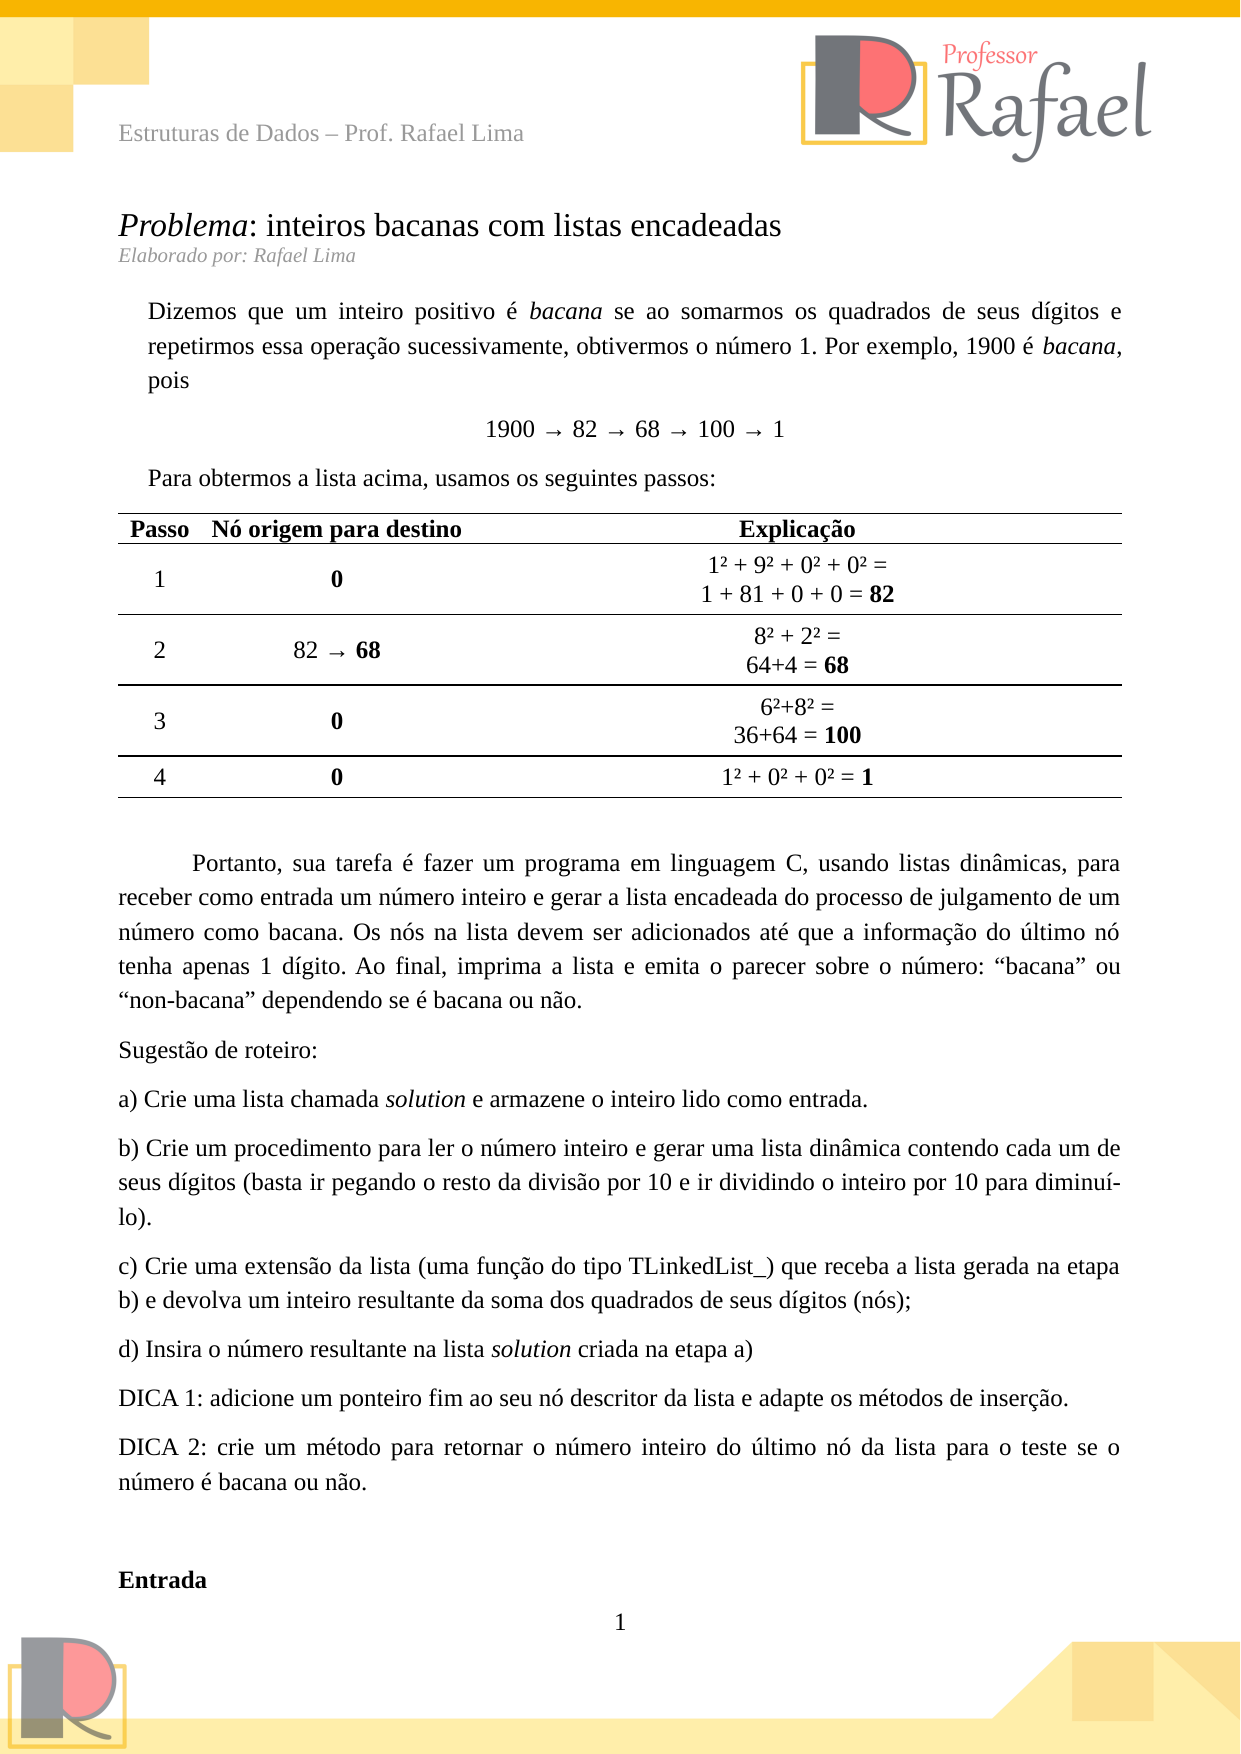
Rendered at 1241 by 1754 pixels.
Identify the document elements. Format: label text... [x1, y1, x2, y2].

table_header Nó origem para destino [201, 514, 472, 543]
table_cell 6²+8² = 36+64 = 100 [473, 686, 1122, 755]
text a) Crie uma lista chamada solution e armazene o inteiro lido como entrada. [118, 1084, 1122, 1112]
text DICA 1: adicione um ponteiro fim ao seu nó descritor da lista e adapte os métodos de inserção. [118, 1383, 1122, 1412]
table_cell 8² + 2² = 64+4 = 68 [473, 615, 1122, 684]
text Dizemos que um inteiro positivo é bacana se ao somarmos os quadrados de seus dígitos e repetirmos essa operação sucessivamente, obtivermos o número 1. Por exemplo, 1900 é bacana, pois [148, 296, 1122, 394]
text d) Insira o número resultante na lista solution criada na etapa a) [118, 1334, 1122, 1363]
table_cell 1² + 9² + 0² + 0² = 1 + 81 + 0 + 0 = 82 [473, 544, 1122, 613]
table_cell 0 [201, 757, 472, 797]
text Elaborado por: Rafael Lima [118, 243, 1122, 267]
table_cell 2 [118, 615, 201, 684]
text Para obtermos a lista acima, usamos os seguintes passos: [148, 463, 1122, 492]
picture [0, 0, 1241, 1754]
table_cell 1² + 0² + 0² = 1 [473, 757, 1122, 797]
table_cell 0 [201, 544, 472, 613]
table_header Passo [118, 514, 201, 543]
text 1900 → 82 → 68 → 100 → 1 [148, 414, 1122, 443]
table_cell 1 [118, 544, 201, 613]
text DICA 2: crie um método para retornar o número inteiro do último nó da lista para o teste se o número é bacana ou não. [118, 1432, 1122, 1496]
table_cell 4 [118, 757, 201, 797]
text c) Crie uma extensão da lista (uma função do tipo TLinkedList_) que receba a lista gerada na etapa b) e devolva um inteiro resultante da soma dos quadrados de seus dígitos (nós); [118, 1251, 1122, 1314]
table_cell 82 → 68 [201, 615, 472, 684]
table_header Explicação [473, 514, 1122, 543]
text Sugestão de roteiro: [118, 1035, 1122, 1063]
table_cell 0 [201, 686, 472, 755]
text Entrada [118, 1565, 1122, 1594]
table_cell 3 [118, 686, 201, 755]
text Portanto, sua tarefa é fazer um programa em linguagem C, usando listas dinâmicas, para receber como entrada um número inteiro e gerar a lista encadeada do processo de julgamento de um número como bacana. Os nós na lista devem ser adicionados até que a informação do último nó tenha apenas 1 dígito. Ao final, imprima a lista e emita o parecer sobre o número: “bacana” ou “non-bacana” dependendo se é bacana ou não. [118, 848, 1122, 1014]
text Problema: inteiros bacanas com listas encadeadas [118, 205, 1122, 243]
text b) Crie um procedimento para ler o número inteiro e gerar uma lista dinâmica contendo cada um de seus dígitos (basta ir pegando o resto da divisão por 10 e ir dividindo o inteiro por 10 para diminuí-lo). [118, 1133, 1122, 1231]
